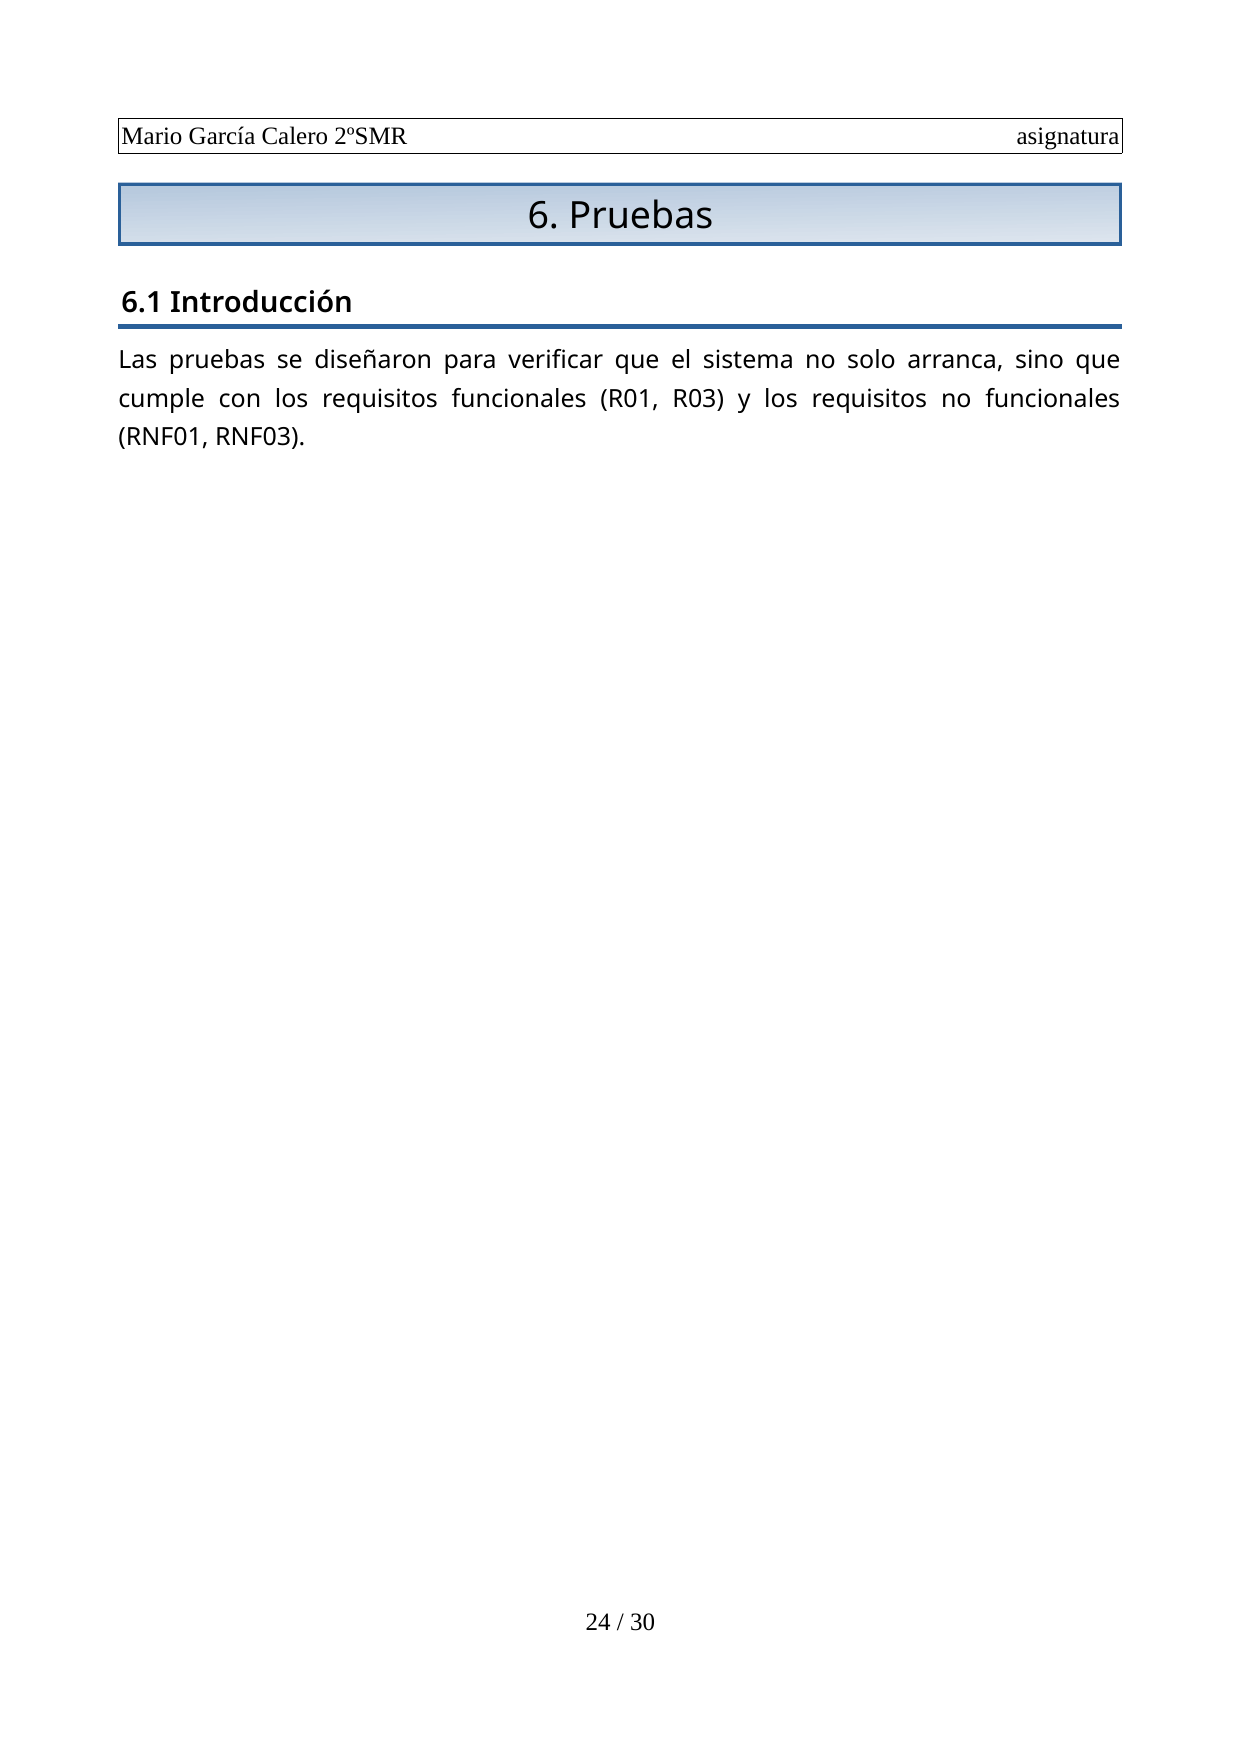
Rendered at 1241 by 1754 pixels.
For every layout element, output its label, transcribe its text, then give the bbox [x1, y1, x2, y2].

subtitle 6. Pruebas [121, 186, 1119, 242]
subtitle 6.1 Introducción [118, 279, 1122, 324]
text Las pruebas se diseñaron para verificar que el sistema no solo arranca, sino que cumple con los requisitos funcionales (R01, R03) y los requisitos no funcionales (RNF01, RNF03). [118, 342, 1122, 453]
